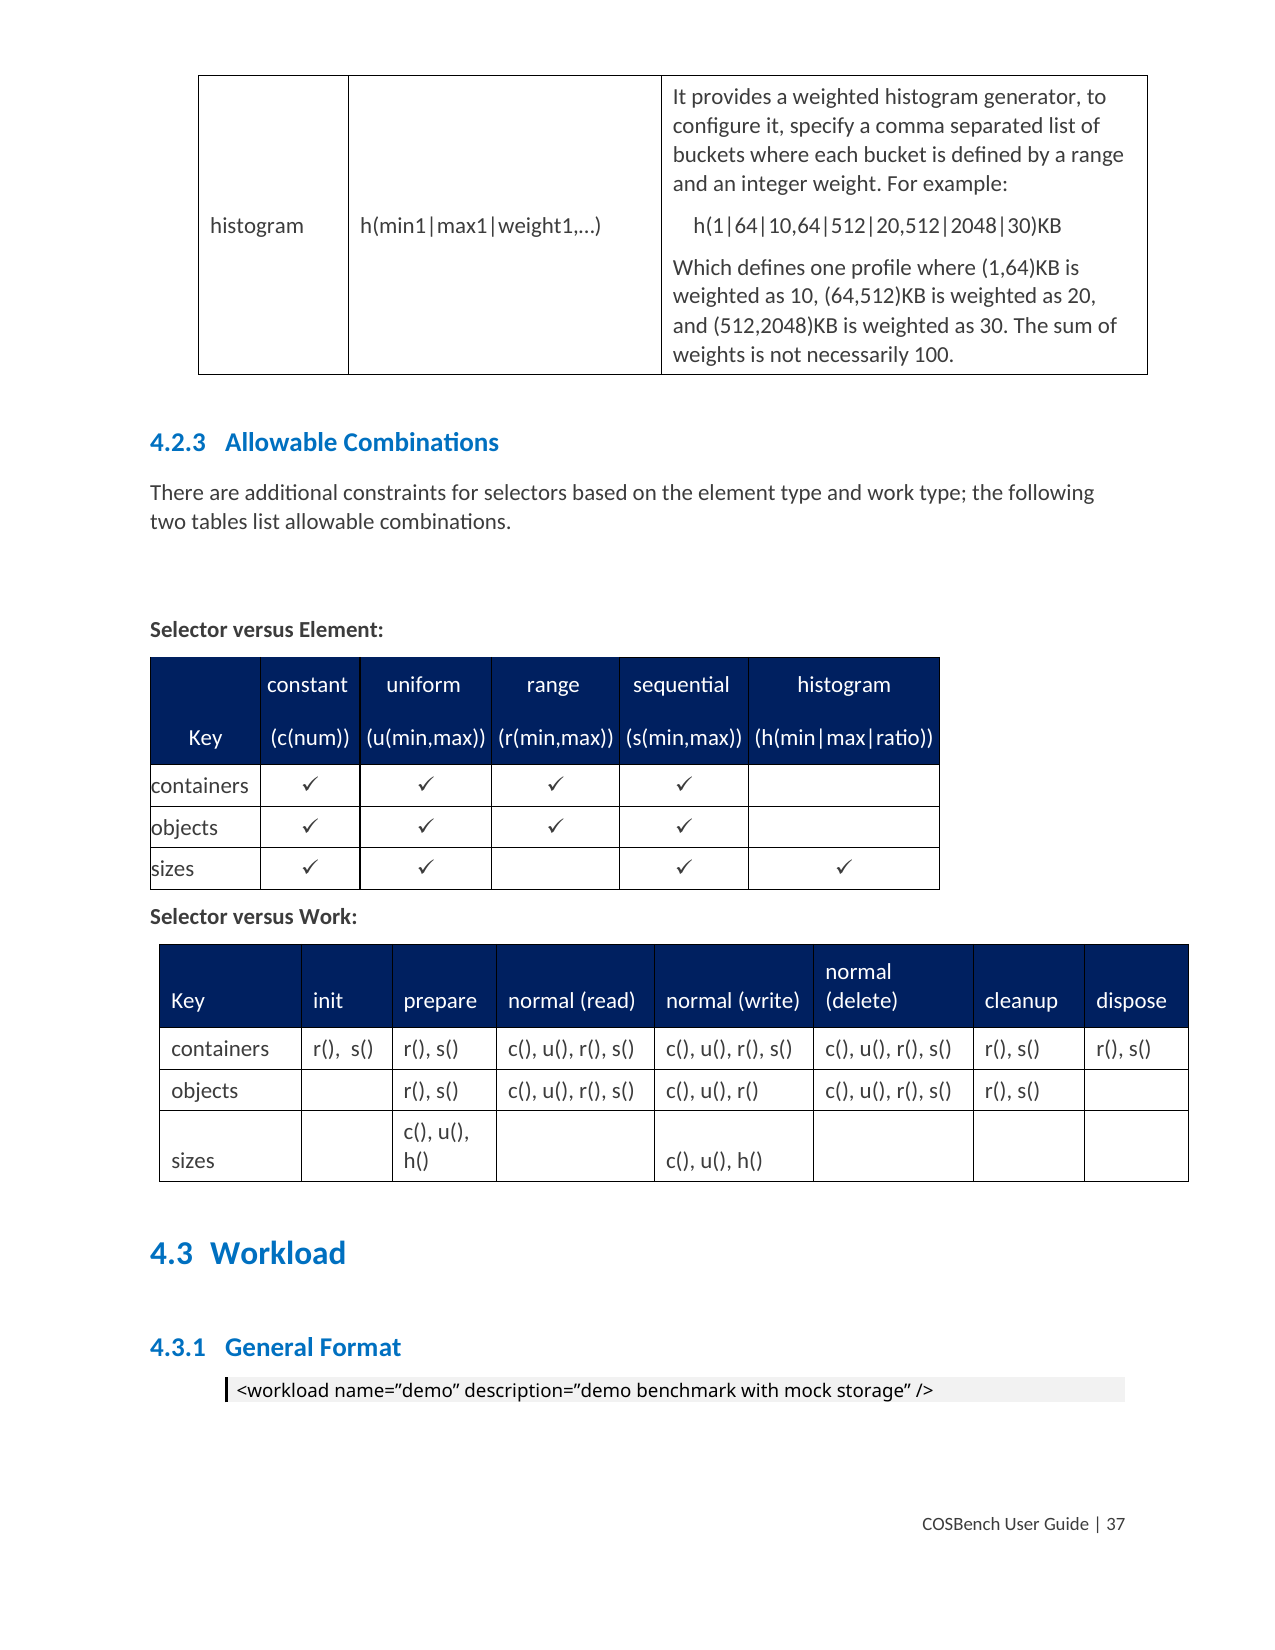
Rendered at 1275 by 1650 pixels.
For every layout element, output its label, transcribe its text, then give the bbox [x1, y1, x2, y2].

table_cell [814, 1111, 973, 1181]
table_header normal (write) [655, 945, 813, 1027]
table_cell objects [151, 807, 260, 847]
table_cell It provides a weighted histogram generator, to configure it, specify a comma separated list of buckets where each bucket is defined by a range and an integer weight. For example: h(1|64|10,64|512|20,512|2048|30)KB Which defines one profile where (1,64)KB is weighted as 10, (64,512)KB is weighted as 20, and (512,2048)KB is weighted as 30. The sum of weights is not necessarily 100. [662, 76, 1147, 374]
table_cell r(), s() [974, 1028, 1084, 1068]
table_cell  [261, 848, 359, 889]
table_cell [974, 1111, 1084, 1181]
table_header Key [160, 945, 301, 1027]
table_cell r(), s() [302, 1028, 392, 1068]
table_cell c(), u(), r(), s() [497, 1070, 654, 1110]
table_cell [302, 1070, 392, 1110]
table_header constant (c(num)) [261, 657, 359, 764]
text There are additional constraints for selectors based on the element type and work type; the following two tables list allowable combinations. [150, 478, 1125, 535]
table_cell  [261, 807, 359, 847]
table_cell c(), u(), r(), s() [814, 1028, 973, 1068]
table_header normal (read) [497, 945, 654, 1027]
table_cell r(), s() [1085, 1028, 1188, 1068]
table_cell  [749, 848, 939, 889]
table_cell [1085, 1111, 1188, 1181]
table_cell  [361, 807, 491, 847]
table_cell c(), u(), r(), s() [655, 1028, 813, 1068]
table_cell [1085, 1070, 1188, 1110]
table_cell objects [160, 1070, 301, 1110]
table_cell [492, 848, 619, 889]
text Selector versus Work: [150, 902, 1125, 930]
table_cell containers [160, 1028, 301, 1068]
table_header cleanup [974, 945, 1084, 1027]
table_cell c(), u(), h() [655, 1111, 813, 1181]
table_cell c(), u(), r(), s() [497, 1028, 654, 1068]
table_cell  [261, 765, 359, 806]
table_header dispose [1085, 945, 1188, 1027]
table_cell [302, 1111, 392, 1181]
table_cell r(), s() [393, 1028, 496, 1068]
table_header histogram (h(min|max|ratio)) [749, 658, 939, 764]
table_cell c(), u(), h() [393, 1111, 496, 1181]
table_cell  [361, 765, 491, 806]
table_cell  [492, 807, 619, 847]
table_cell  [361, 848, 491, 889]
table_cell  [620, 807, 748, 847]
table_cell r(), s() [974, 1070, 1084, 1110]
table_header sequential (s(min,max)) [620, 658, 748, 764]
text <workload name=”demo” description=”demo benchmark with mock storage” /> [228, 1377, 1125, 1402]
table_header prepare [393, 945, 496, 1027]
table_cell sizes [151, 848, 260, 889]
table_cell h(min1|max1|weight1,…) [349, 76, 661, 374]
table_cell histogram [199, 76, 348, 374]
table_cell  [620, 848, 748, 889]
table_cell [497, 1111, 654, 1181]
table_cell [749, 807, 939, 847]
table_header uniform (u(min,max)) [361, 657, 491, 764]
table_cell [749, 765, 939, 806]
table_header Key [151, 657, 260, 764]
table_cell c(), u(), r(), s() [814, 1070, 973, 1110]
subtitle Allowable Combinations [150, 425, 1125, 458]
table_cell c(), u(), r() [655, 1070, 813, 1110]
table_header range (r(min,max)) [492, 657, 619, 764]
text Selector versus Element: [150, 615, 1125, 643]
table_header init [302, 945, 392, 1027]
table_cell  [620, 765, 748, 806]
table_cell sizes [160, 1111, 301, 1181]
table_cell  [492, 765, 619, 806]
table_header normal (delete) [814, 945, 973, 1027]
subtitle Workload [150, 1232, 1125, 1272]
table_cell r(), s() [393, 1070, 496, 1110]
table_cell containers [151, 765, 260, 806]
subtitle General Format [150, 1330, 1125, 1363]
